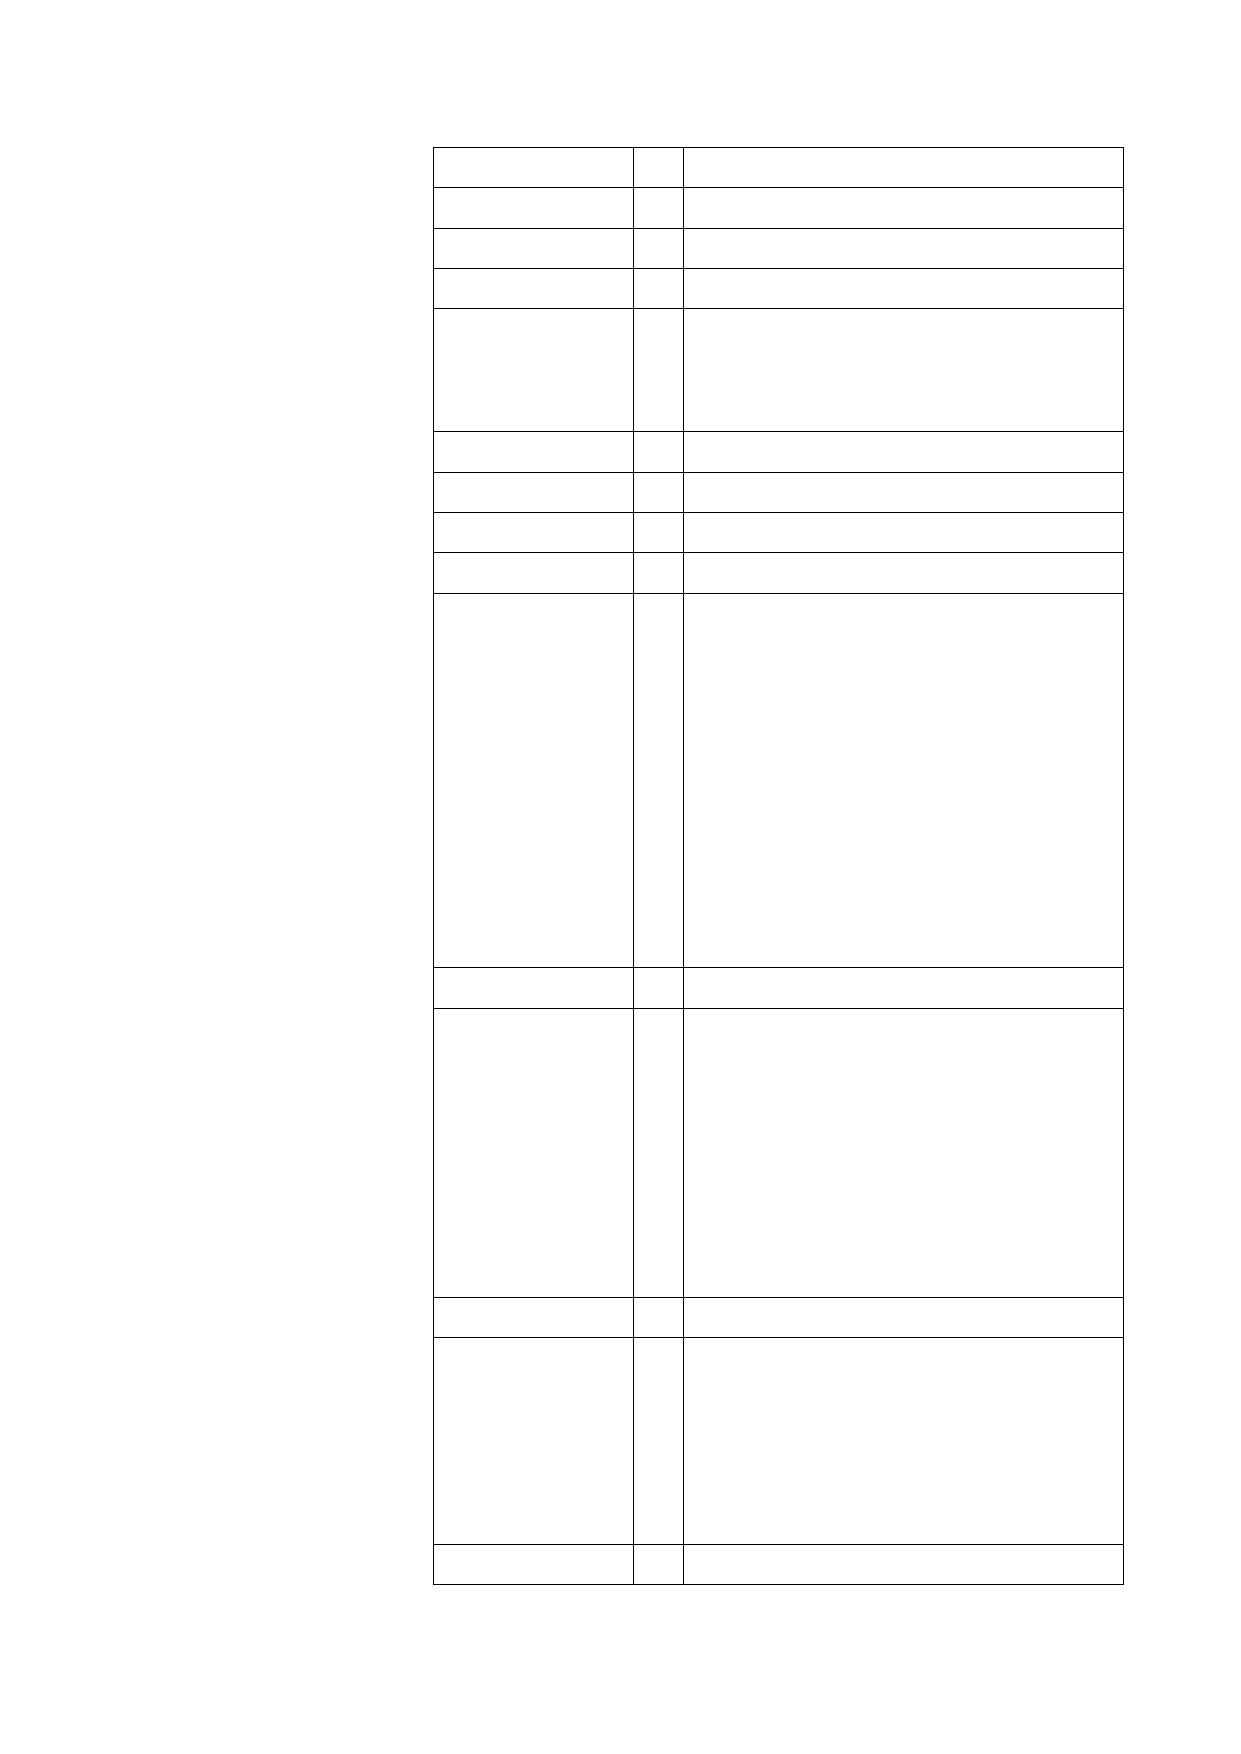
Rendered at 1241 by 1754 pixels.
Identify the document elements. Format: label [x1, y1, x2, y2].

table_cell [634, 269, 683, 308]
table_cell [434, 432, 633, 472]
table_cell [434, 1009, 633, 1297]
table_cell [684, 1298, 1123, 1337]
table_cell [434, 269, 633, 308]
table_cell [634, 229, 683, 268]
table_header [434, 148, 633, 187]
table_cell [634, 1298, 683, 1337]
table_cell [634, 513, 683, 552]
table_cell [434, 309, 633, 431]
table_cell [684, 553, 1123, 592]
table_cell [434, 188, 633, 227]
table_cell [634, 1009, 683, 1297]
table_cell [684, 513, 1123, 552]
table_cell [684, 188, 1123, 227]
table_cell [684, 309, 1123, 431]
table_cell [634, 188, 683, 227]
table_cell [684, 473, 1123, 512]
table_cell [634, 309, 683, 431]
table_cell [634, 1338, 683, 1544]
table_cell [684, 594, 1123, 967]
table_cell [634, 1545, 683, 1584]
table_cell [434, 473, 633, 512]
table_cell [634, 553, 683, 592]
table_cell [634, 432, 683, 472]
table_cell [634, 968, 683, 1007]
table_cell [434, 1298, 633, 1337]
table_cell [684, 229, 1123, 268]
table_cell [434, 1545, 633, 1584]
table_cell [434, 968, 633, 1007]
table_header [684, 148, 1123, 187]
table_cell [634, 473, 683, 512]
table_cell [434, 1338, 633, 1544]
table_cell [684, 432, 1123, 472]
table_cell [434, 513, 633, 552]
table_cell [434, 553, 633, 592]
table_cell [684, 968, 1123, 1007]
table_cell [684, 1545, 1123, 1584]
table_cell [434, 594, 633, 967]
table_cell [684, 269, 1123, 308]
table_cell [634, 594, 683, 967]
table_cell [684, 1338, 1123, 1544]
table_cell [684, 1009, 1123, 1297]
table_cell [434, 229, 633, 268]
table_header [634, 148, 683, 187]
